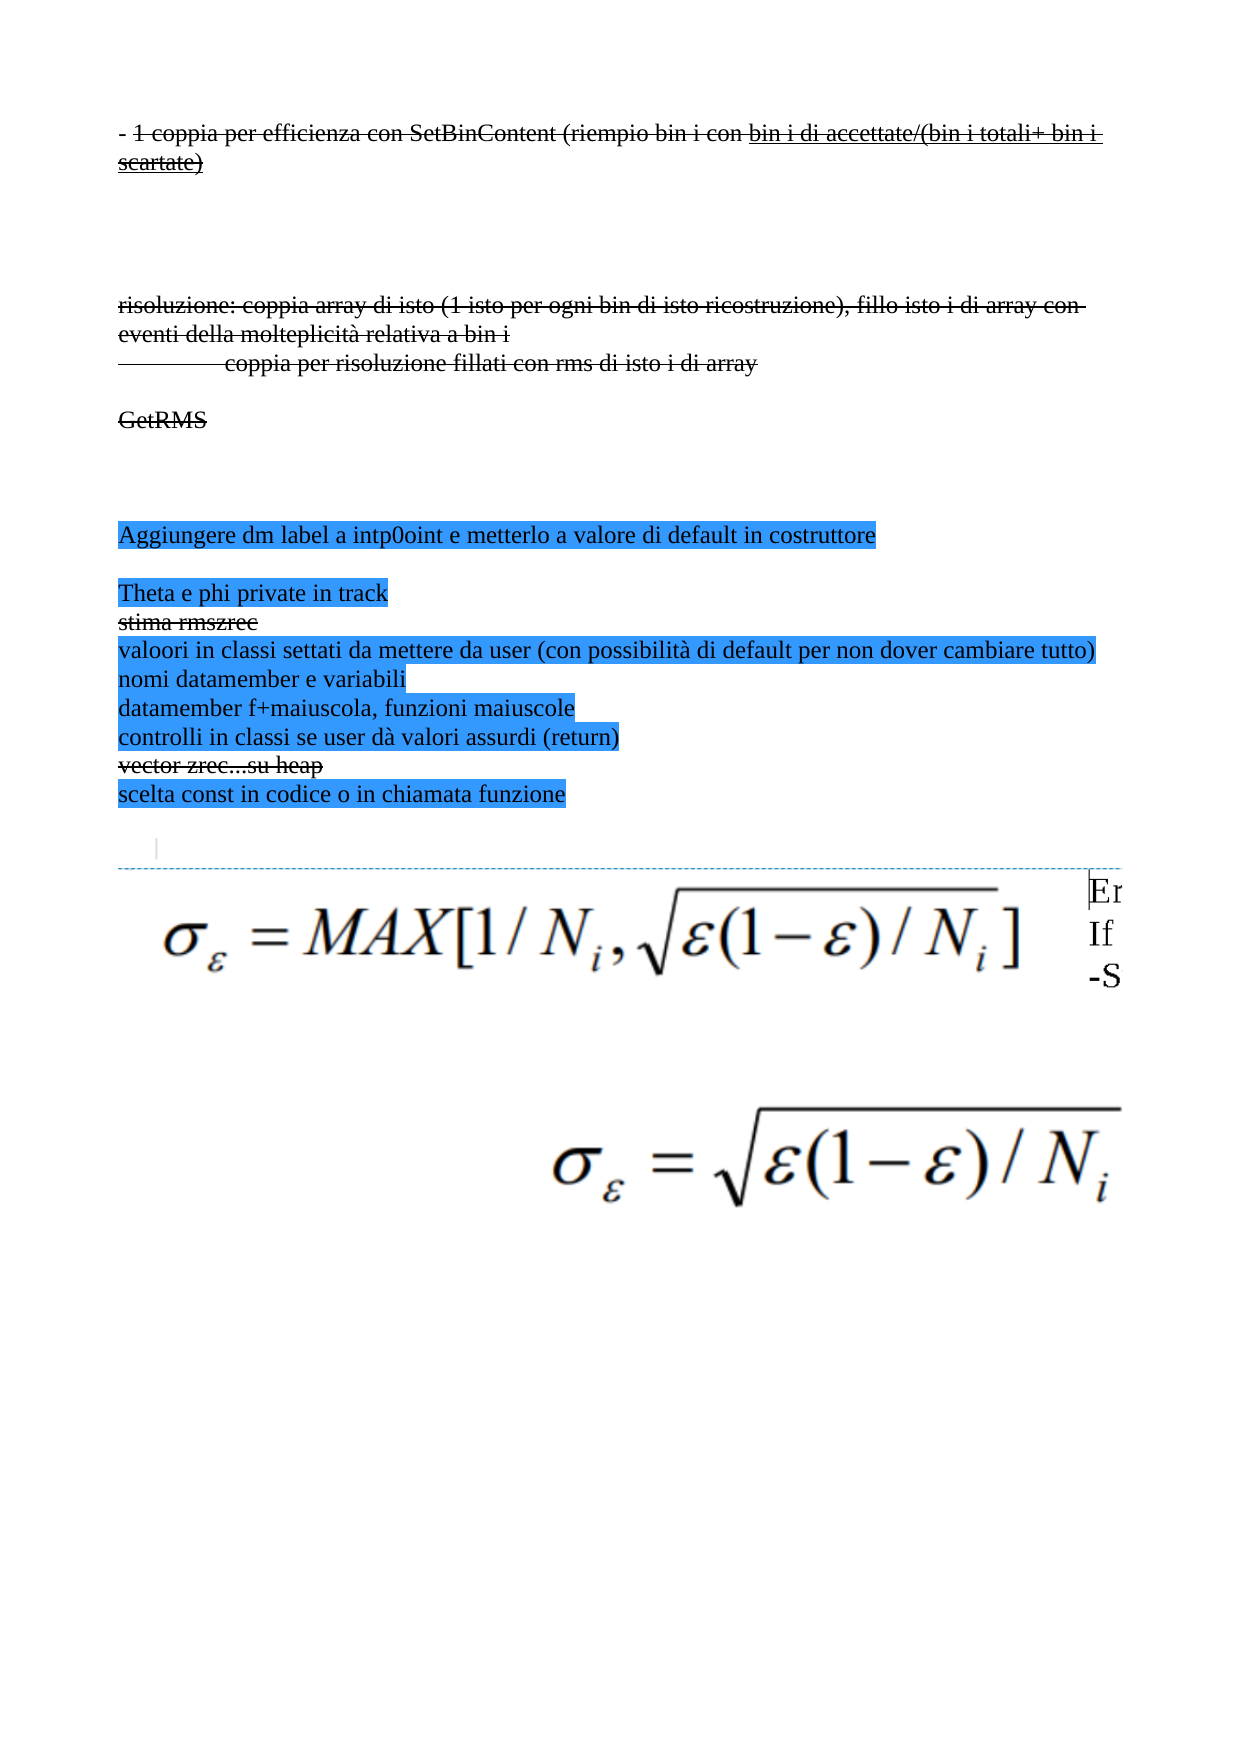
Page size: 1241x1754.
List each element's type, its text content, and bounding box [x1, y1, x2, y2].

text - 1 coppia per efficienza con SetBinContent (riempio bin i con bin i di accettate/(bin i totali+ bin i scartate) [118, 118, 1122, 176]
text Aggiungere dm label a intp0oint e metterlo a valore di default in costruttore [118, 521, 1122, 549]
text datamember f+maiuscola, funzioni maiuscole [118, 693, 1122, 722]
text vector zrec...su heap [118, 751, 1122, 779]
picture [118, 836, 1123, 1346]
text risoluzione: coppia array di isto (1 isto per ogni bin di isto ricostruzione), fillo isto i di array con eventi della molteplicità relativa a bin i [118, 291, 1122, 348]
text GetRMS [118, 406, 1122, 434]
text valoori in classi settati da mettere da user (con possibilità di default per non dover cambiare tutto) [118, 636, 1122, 664]
text controlli in classi se user dà valori assurdi (return) [118, 722, 1122, 751]
text Theta e phi private in track [118, 578, 1122, 607]
text coppia per risoluzione fillati con rms di isto i di array [118, 348, 1122, 377]
text nomi datamember e variabili [118, 664, 1122, 693]
text scelta const in codice o in chiamata funzione [118, 779, 1122, 808]
text stima rmszrec [118, 607, 1122, 636]
